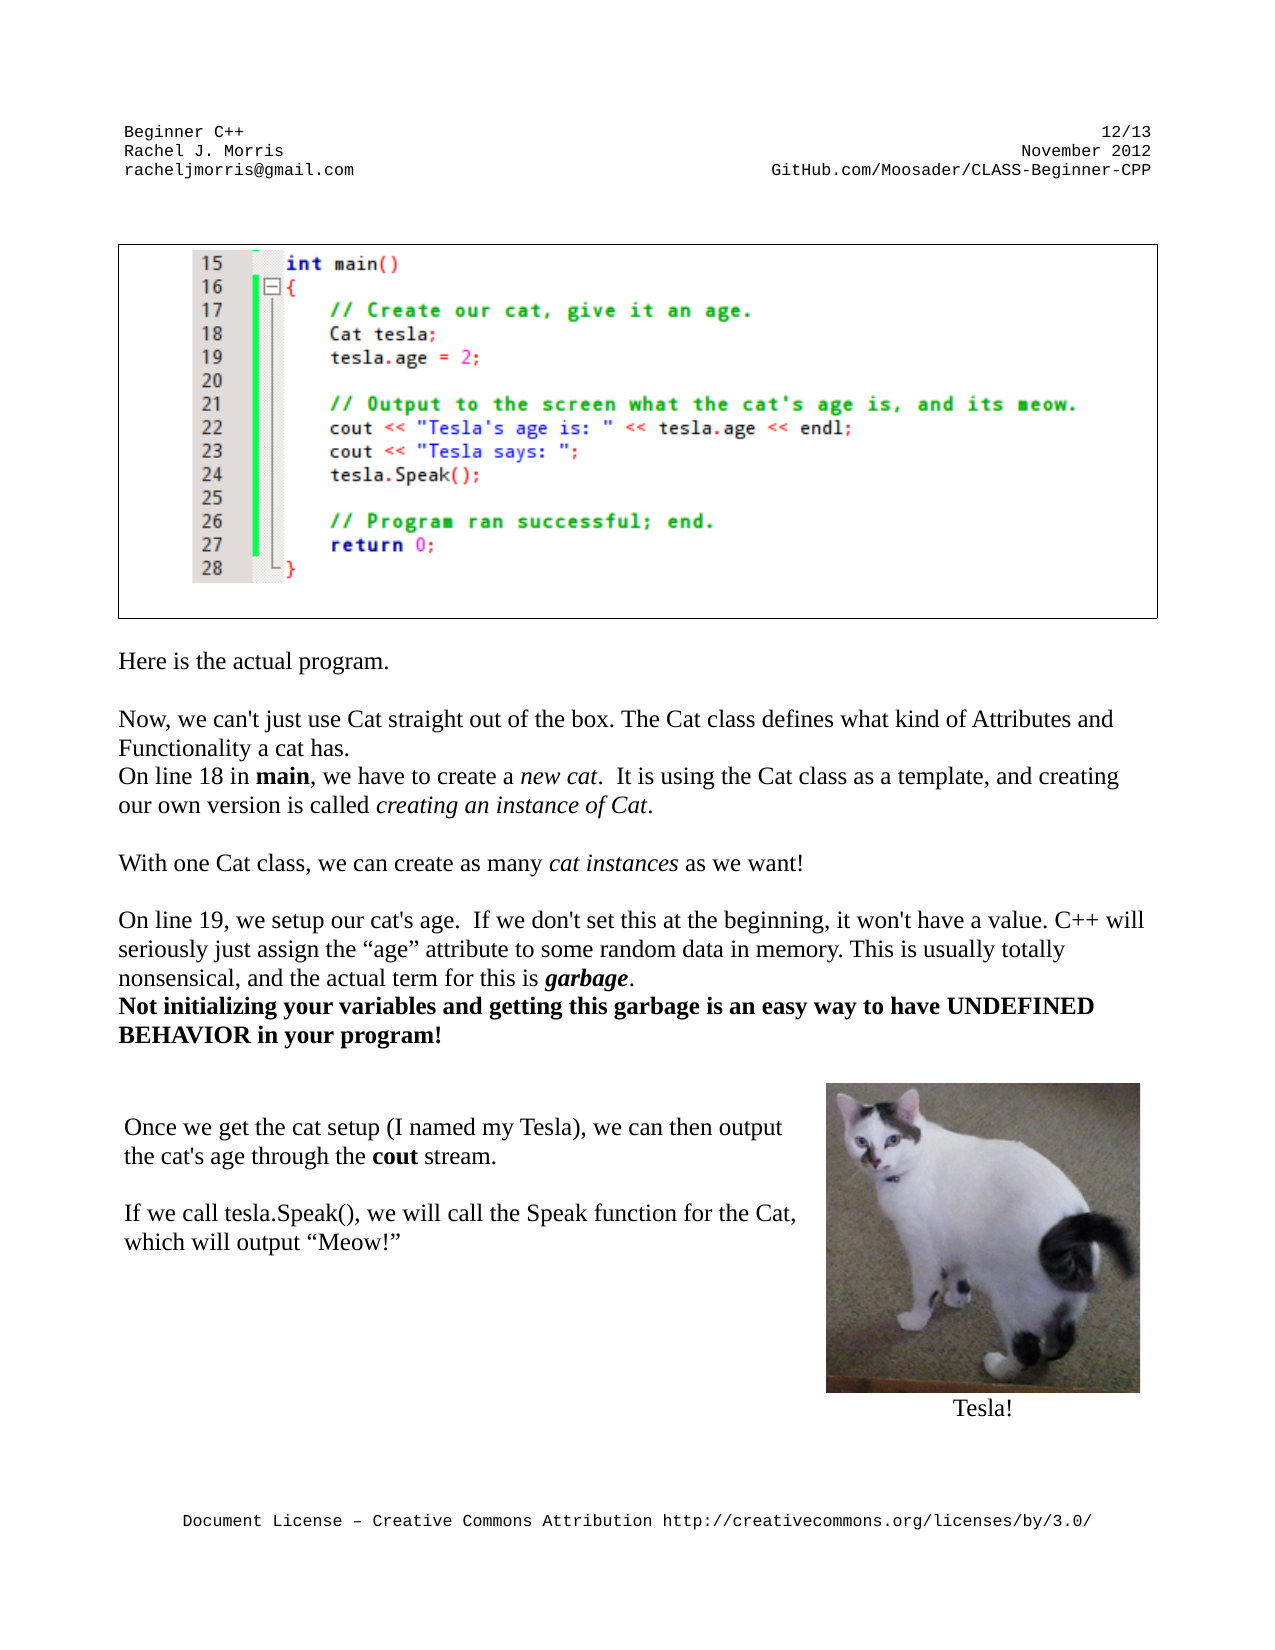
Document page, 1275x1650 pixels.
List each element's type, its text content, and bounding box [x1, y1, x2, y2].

text With one Cat class, we can create as many cat instances as we want! [118, 848, 1157, 876]
text Here is the actual program. [118, 646, 1157, 675]
picture [192, 250, 1083, 583]
text On line 19, we setup our cat's age. If we don't set this at the beginning, it won't have a value. C++ will seriously just assign the “age” attribute to some random data in memory. This is usually totally nonsensical, and the actual term for this is garbage. [118, 905, 1157, 991]
picture [826, 1083, 1141, 1393]
table_header Tesla! [809, 1078, 1157, 1427]
text Not initializing your variables and getting this garbage is an easy way to have UNDEFINED BEHAVIOR in your program! [118, 991, 1157, 1049]
text On line 18 in main, we have to create a new cat. It is using the Cat class as a template, and creating our own version is called creating an instance of Cat. [118, 761, 1157, 819]
text Now, we can't just use Cat straight out of the box. The Cat class defines what kind of Attributes and Functionality a cat has. [118, 704, 1157, 761]
table_header Once we get the cat setup (I named my Tesla), we can then output the cat's age through the cout stream. If we call tesla.Speak(), we will call the Speak function for the Cat, which will output “Meow!” [118, 1078, 809, 1427]
table_header [119, 245, 1157, 617]
